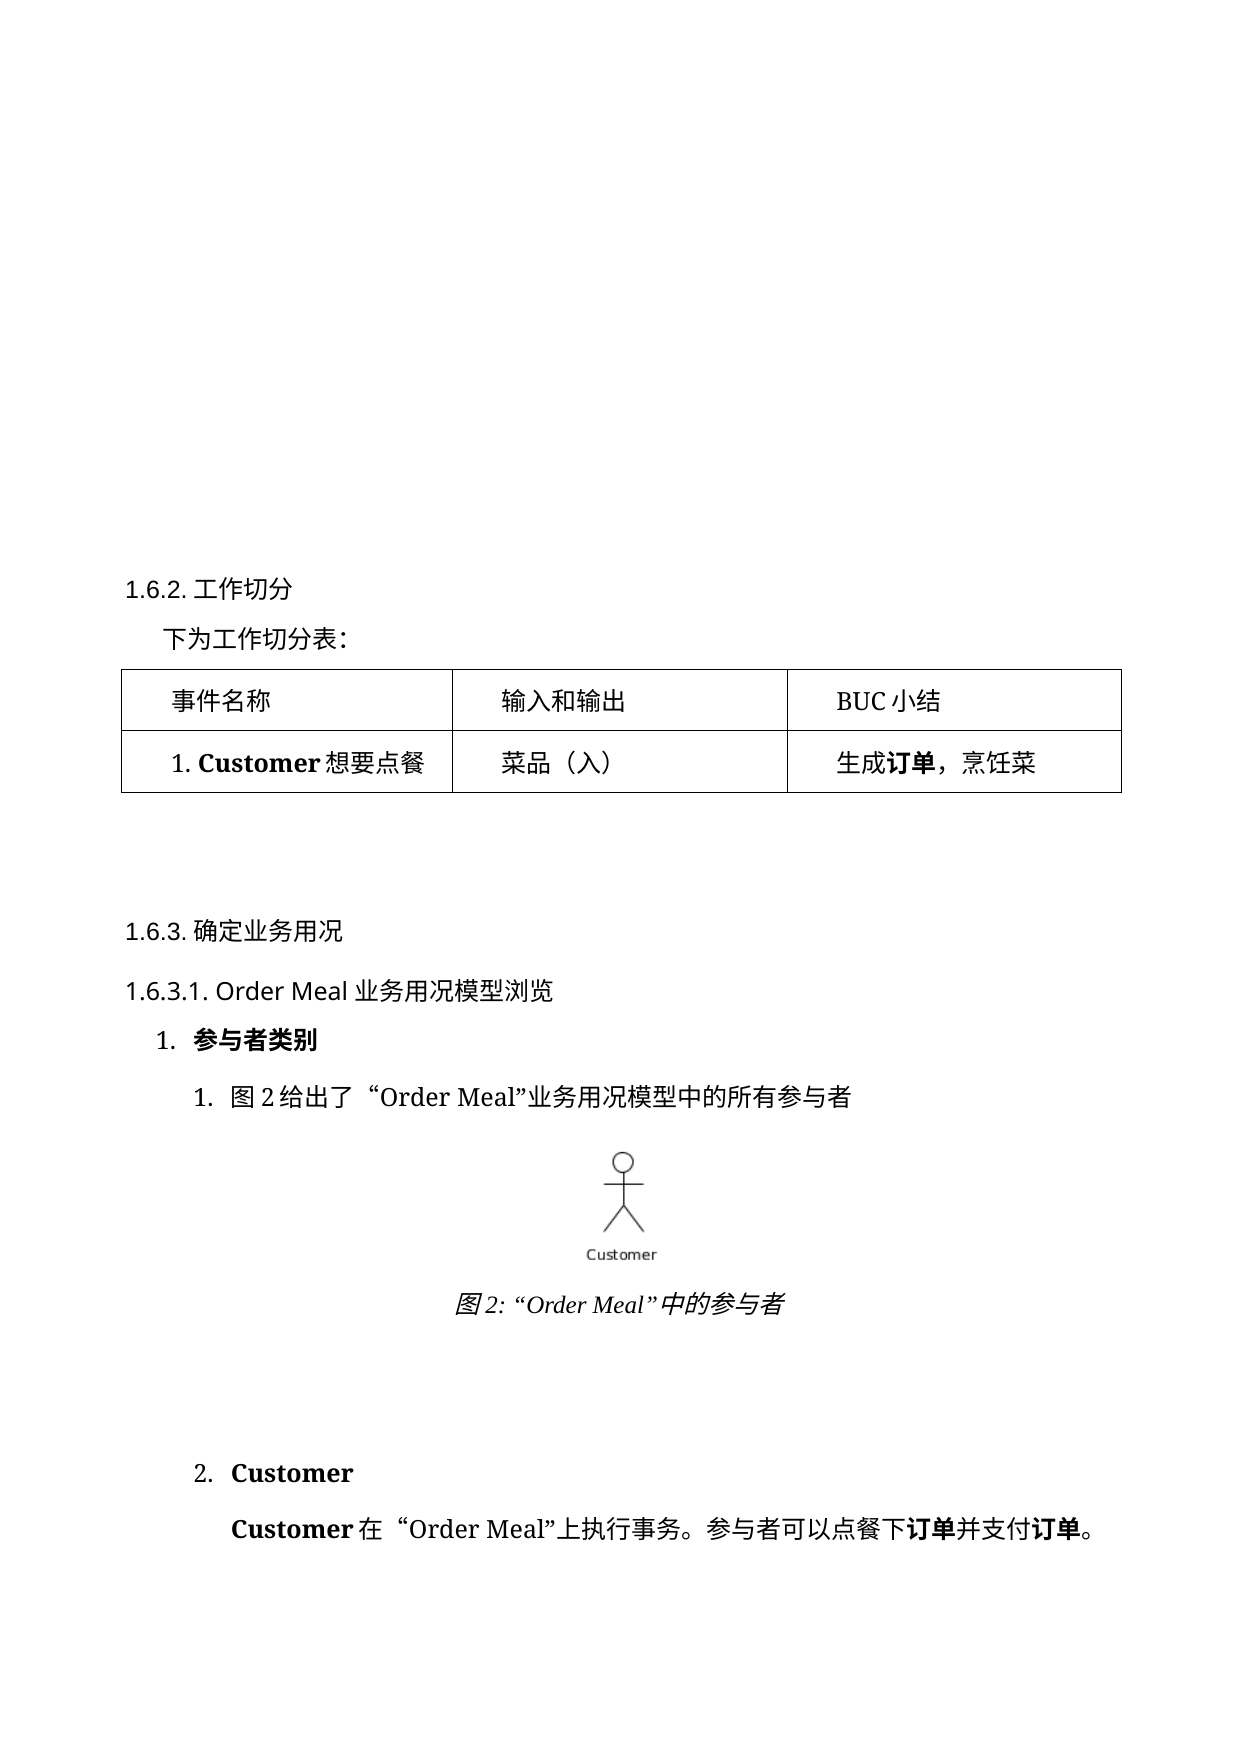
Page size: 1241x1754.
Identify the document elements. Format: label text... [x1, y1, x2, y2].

list 图 2: “Order Meal”中的参与者 [424, 1139, 816, 1321]
table_header 输入和输出 [453, 670, 787, 730]
subtitle 工作切分 [118, 569, 1122, 606]
subtitle 确定业务用况 [118, 911, 1122, 947]
list 参与者类别 [156, 1021, 1122, 1057]
table_cell 1. Customer想要点餐 [122, 731, 452, 791]
table_header 事件名称 [122, 670, 452, 730]
table_cell 生成订单，烹饪菜 [788, 731, 1121, 791]
list Customer [193, 1456, 1122, 1490]
text 下为工作切分表： [118, 619, 1122, 656]
list 图2给出了“Order Meal”业务用况模型中的所有参与者 [193, 1077, 1122, 1113]
picture [543, 1139, 697, 1285]
subtitle Order Meal 业务用况模型浏览 [118, 971, 1122, 1007]
table_cell 菜品（入） [453, 731, 787, 791]
table_header BUC小结 [788, 670, 1121, 730]
list Customer在“Order Meal”上执行事务。参与者可以点餐下订单并支付订单。 [193, 1510, 1122, 1546]
